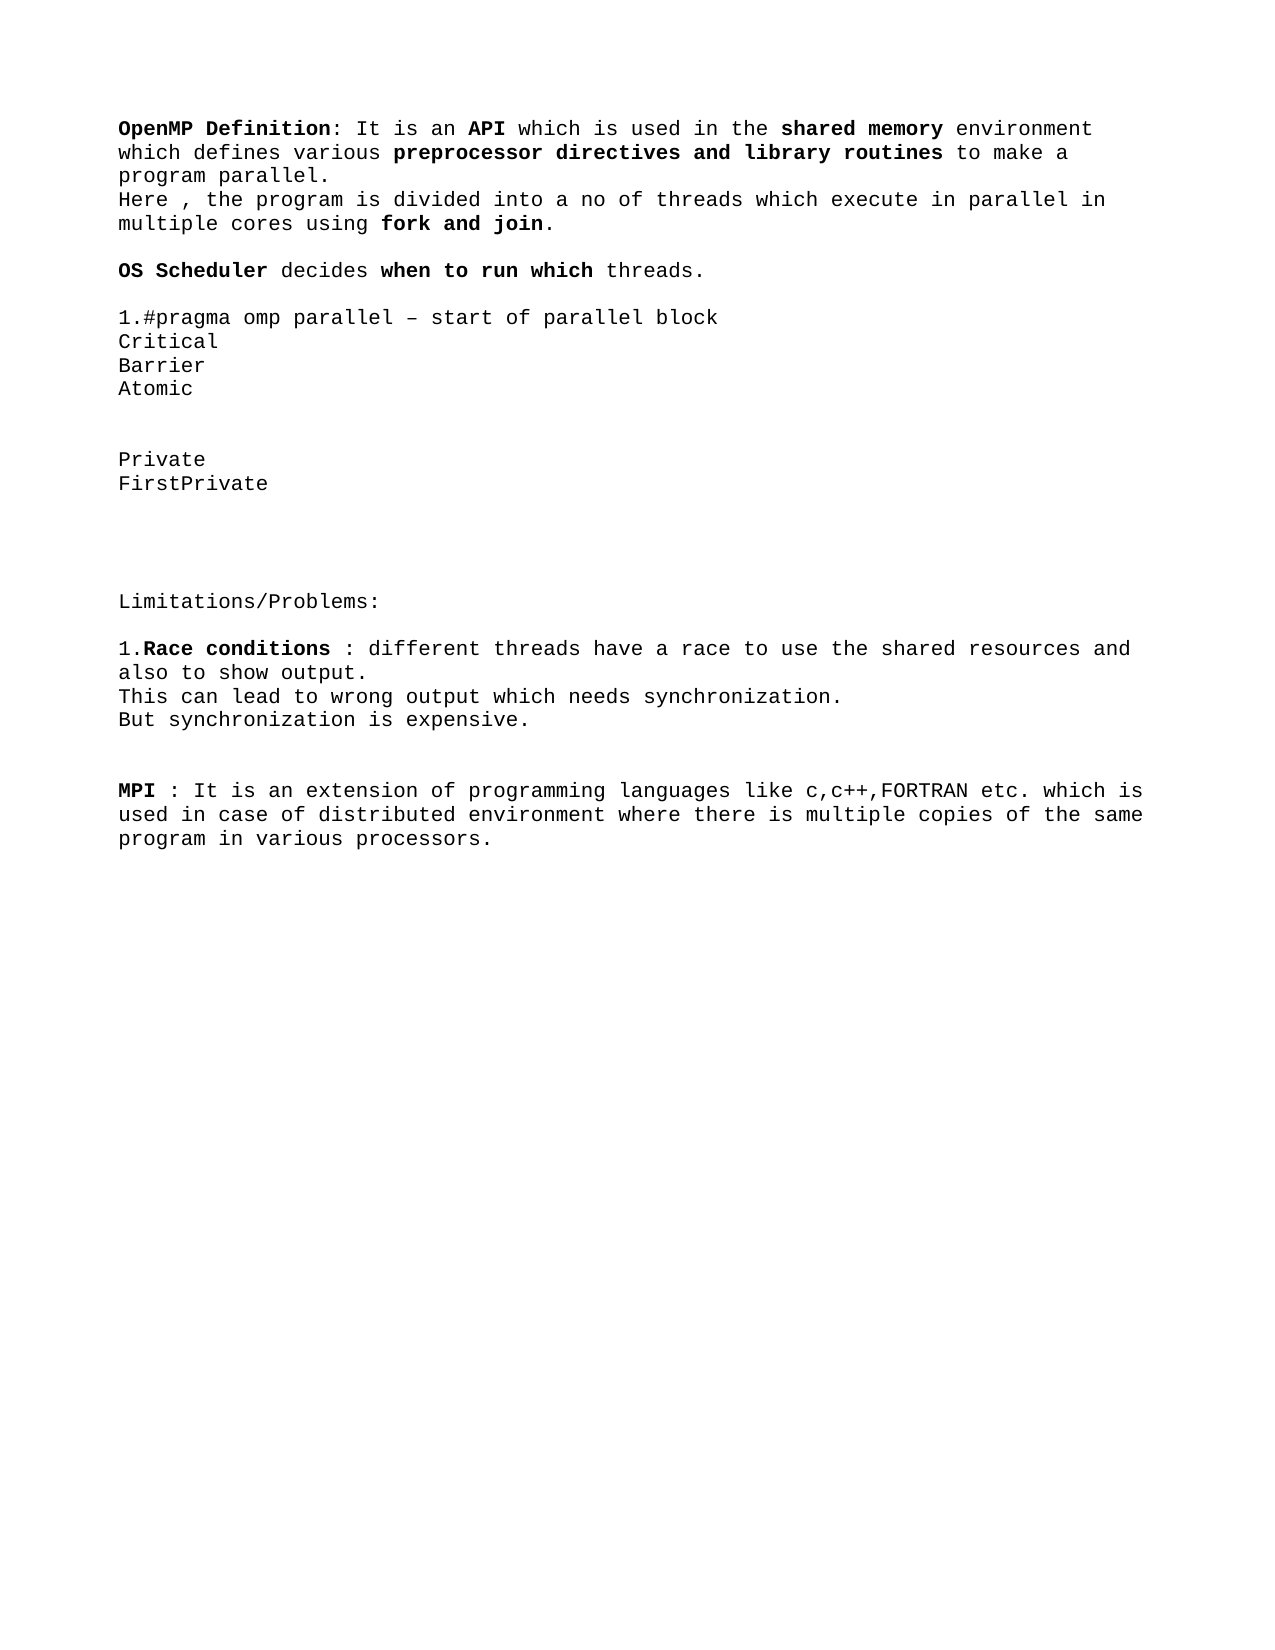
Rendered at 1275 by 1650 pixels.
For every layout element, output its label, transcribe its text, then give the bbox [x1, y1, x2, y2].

text Here , the program is divided into a no of threads which execute in parallel in multiple cores using fork and join. [118, 189, 1157, 236]
text This can lead to wrong output which needs synchronization. [118, 686, 1157, 709]
text OS Scheduler decides when to run which threads. [118, 260, 1157, 284]
text Barrier [118, 354, 1157, 378]
text Critical [118, 331, 1157, 354]
text MPI : It is an extension of programming languages like c,c++,FORTRAN etc. which is used in case of distributed environment where there is multiple copies of the same program in various processors. [118, 780, 1157, 851]
text But synchronization is expensive. [118, 709, 1157, 733]
text FirstPrivate [118, 473, 1157, 496]
text Atomic [118, 378, 1157, 402]
text Limitations/Problems: [118, 591, 1157, 615]
text 1.Race conditions : different threads have a race to use the shared resources and also to show output. [118, 638, 1157, 686]
text Private [118, 449, 1157, 473]
text 1.#pragma omp parallel – start of parallel block [118, 307, 1157, 331]
text OpenMP Definition: It is an API which is used in the shared memory environment which defines various preprocessor directives and library routines to make a program parallel. [118, 118, 1157, 189]
